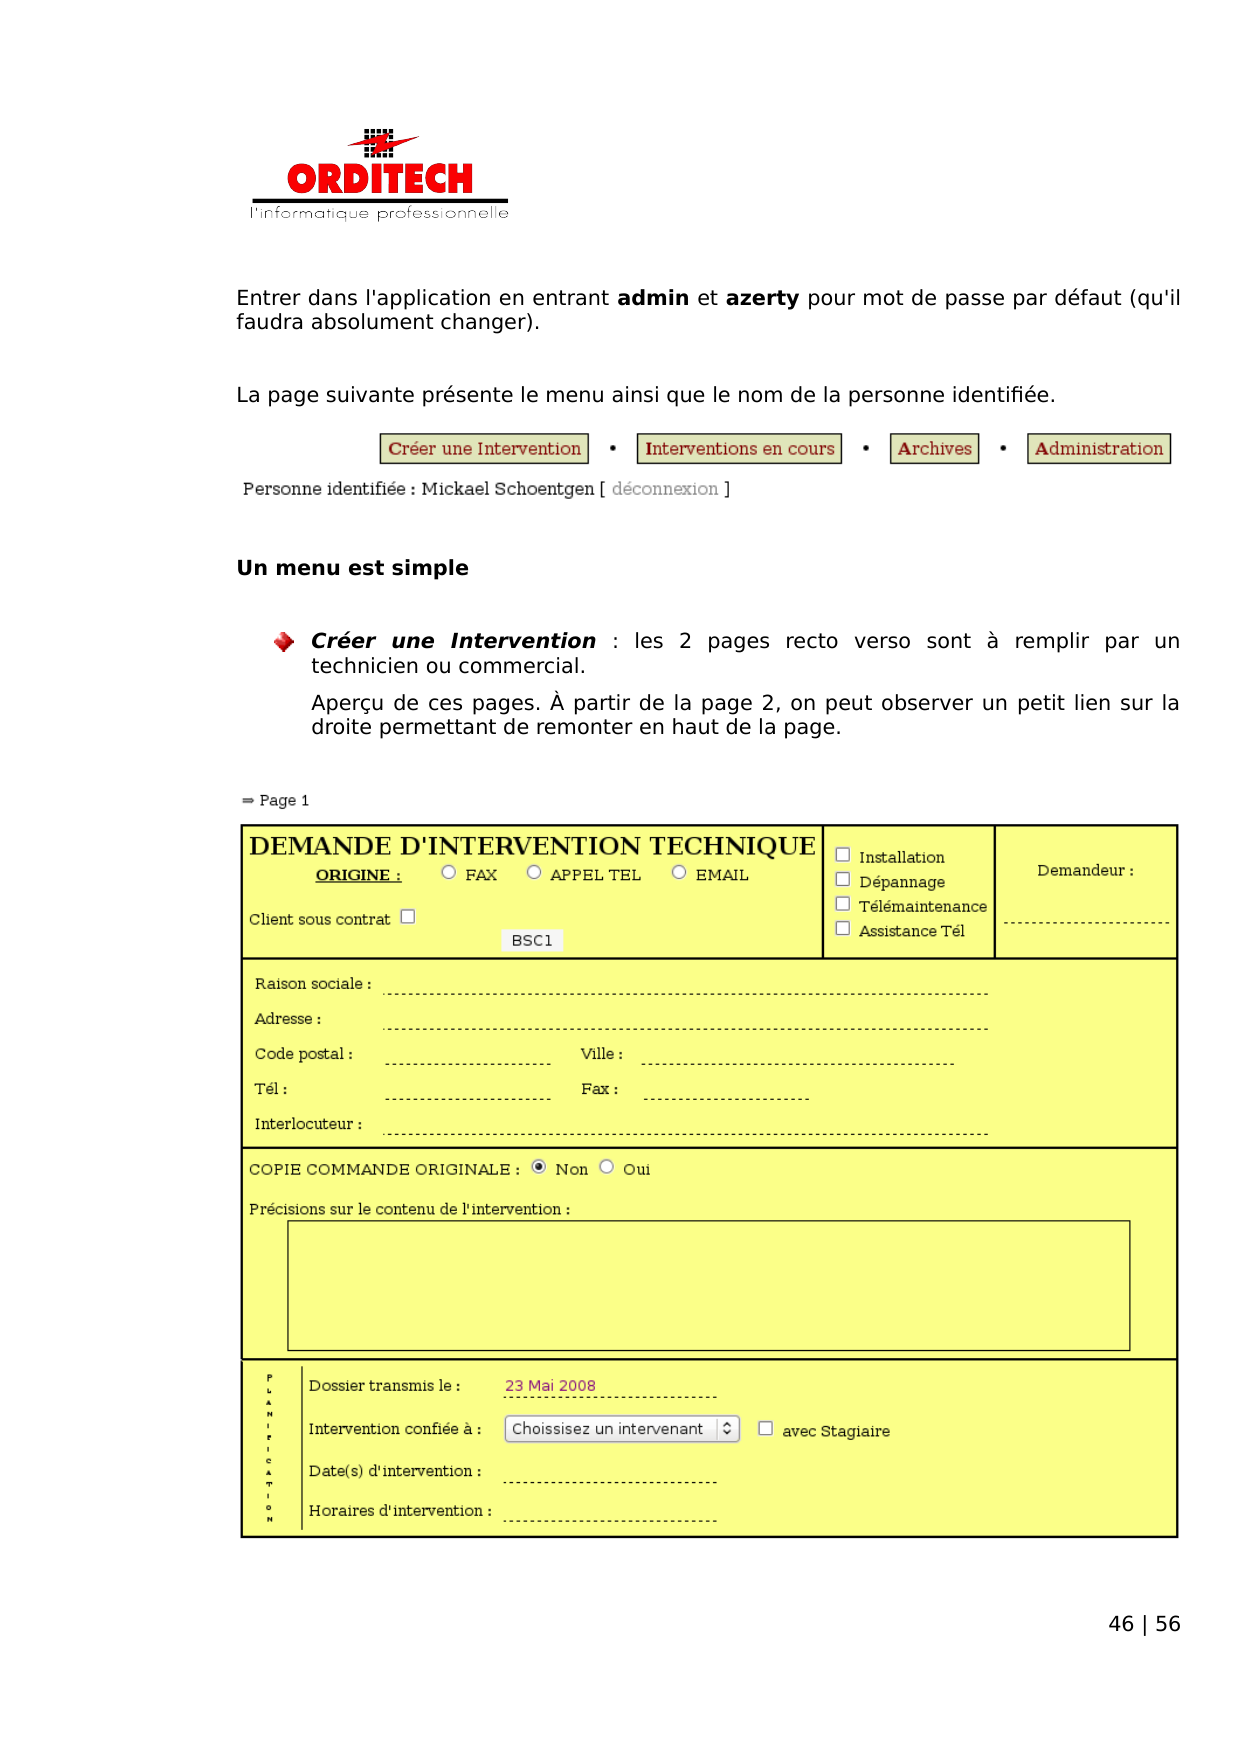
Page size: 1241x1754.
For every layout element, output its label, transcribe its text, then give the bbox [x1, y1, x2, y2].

picture [236, 420, 1182, 507]
picture [236, 788, 1182, 1544]
text Un menu est simple [236, 556, 1181, 580]
text La page suivante présente le menu ainsi que le nom de la personne identifiée. [236, 383, 1181, 408]
picture [236, 118, 527, 232]
picture [274, 632, 294, 652]
list Aperçu de ces pages. À partir de la page 2, on peut observer un petit lien sur la droite permettant de remonter en haut de la page. [274, 691, 1181, 739]
text Entrer dans l'application en entrant admin et azerty pour mot de passe par défaut (qu'il faudra absolument changer). [236, 286, 1181, 334]
list Créer une Intervention : les 2 pages recto verso sont à remplir par un technicien ou commercial. [274, 629, 1181, 678]
